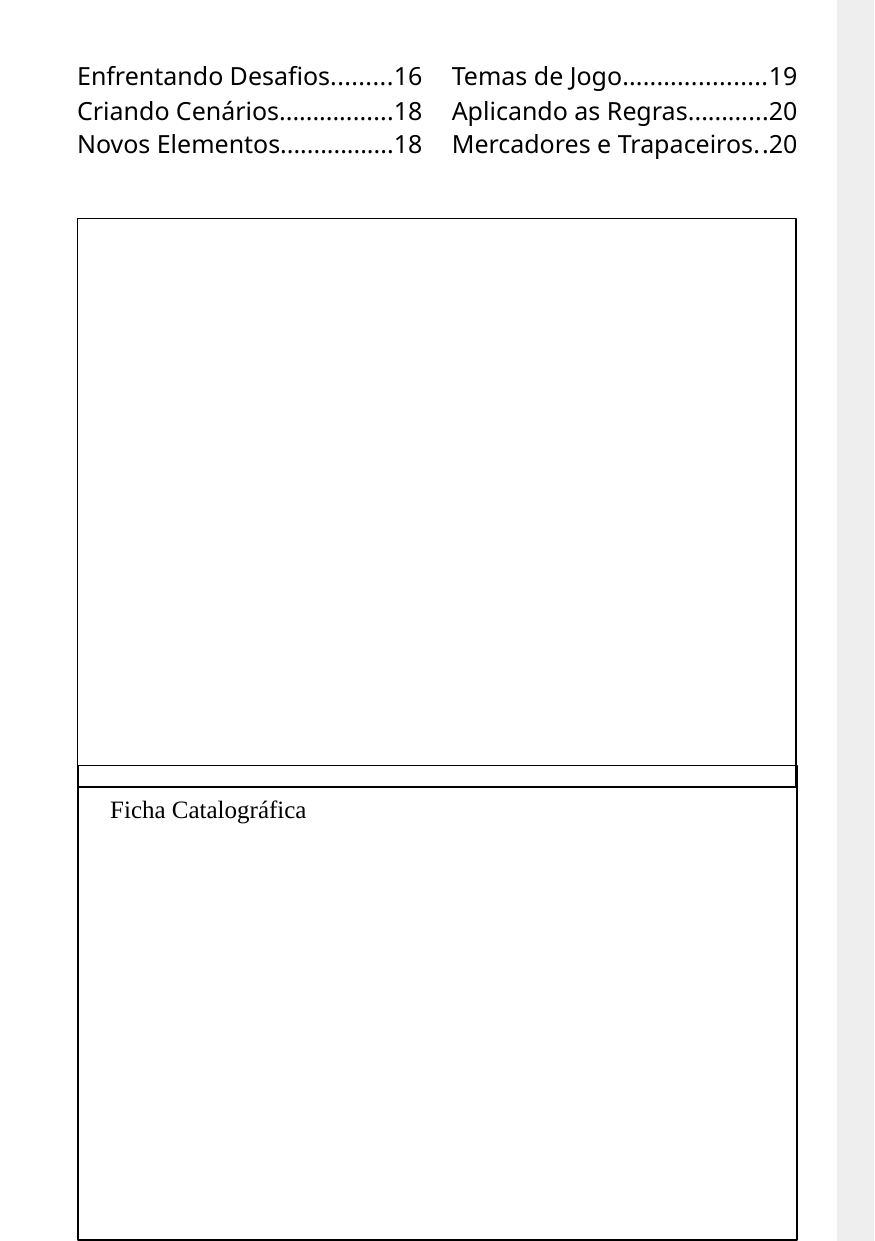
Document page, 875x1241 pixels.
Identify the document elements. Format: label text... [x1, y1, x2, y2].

text Enfrentando Desafios 16 [77, 59, 422, 93]
text Temas de Jogo 19 [452, 59, 797, 93]
text Aplicando as Regras 20 [452, 93, 797, 127]
text Mercadores e Trapaceiros 20 [452, 127, 797, 161]
text Novos Elementos 18 [77, 127, 422, 161]
text Criando Cenários 18 [77, 93, 422, 127]
